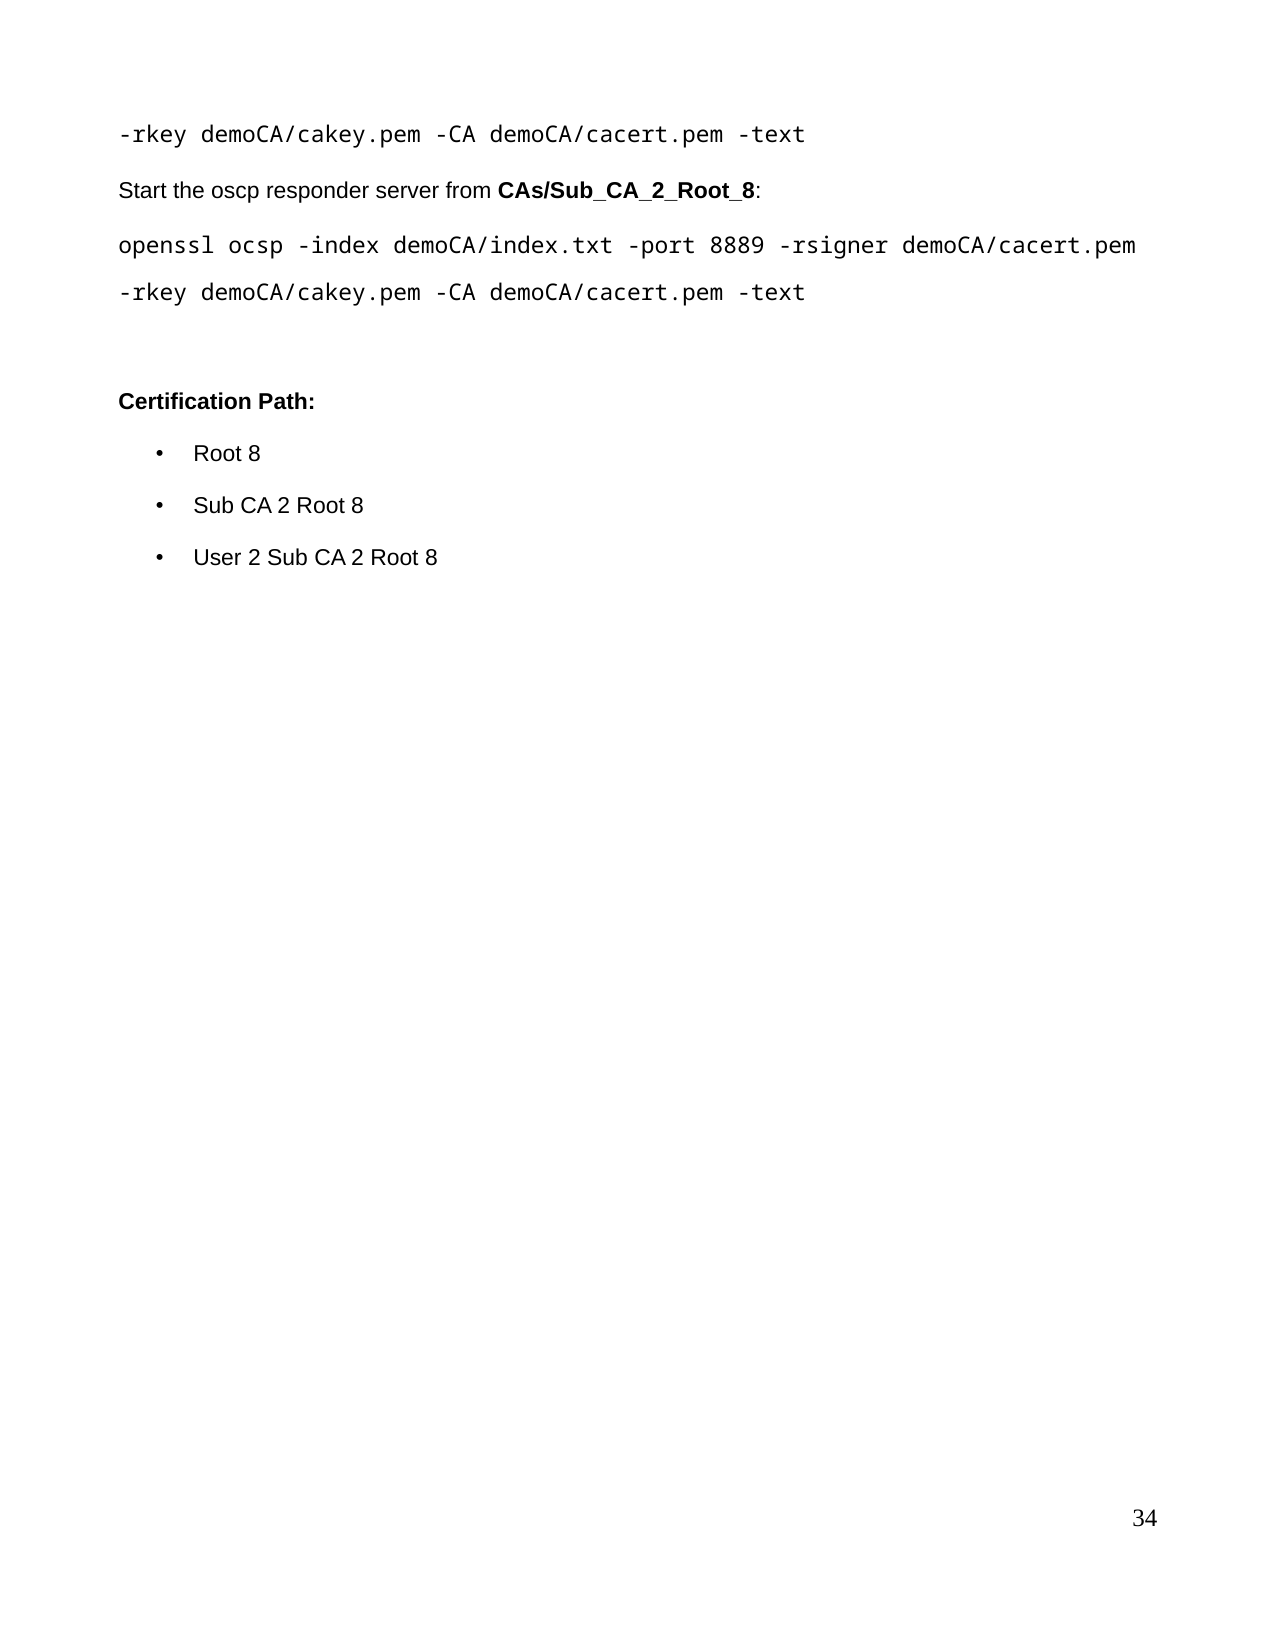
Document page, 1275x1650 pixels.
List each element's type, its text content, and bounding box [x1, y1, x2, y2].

text openssl ocsp -index demoCA/index.txt -port 8889 -rsigner demoCA/cacert.pem -rkey demoCA/cakey.pem -CA demoCA/cacert.pem -text [118, 229, 1157, 308]
text Start the oscp responder server from CAs/Sub_CA_2_Root_8: [118, 177, 1157, 204]
text -rkey demoCA/cakey.pem -CA demoCA/cacert.pem -text [118, 118, 1157, 149]
text Certification Path: [118, 388, 1157, 414]
list Root 8 [156, 440, 1157, 466]
list User 2 Sub CA 2 Root 8 [156, 544, 1157, 570]
list Sub CA 2 Root 8 [156, 492, 1157, 518]
